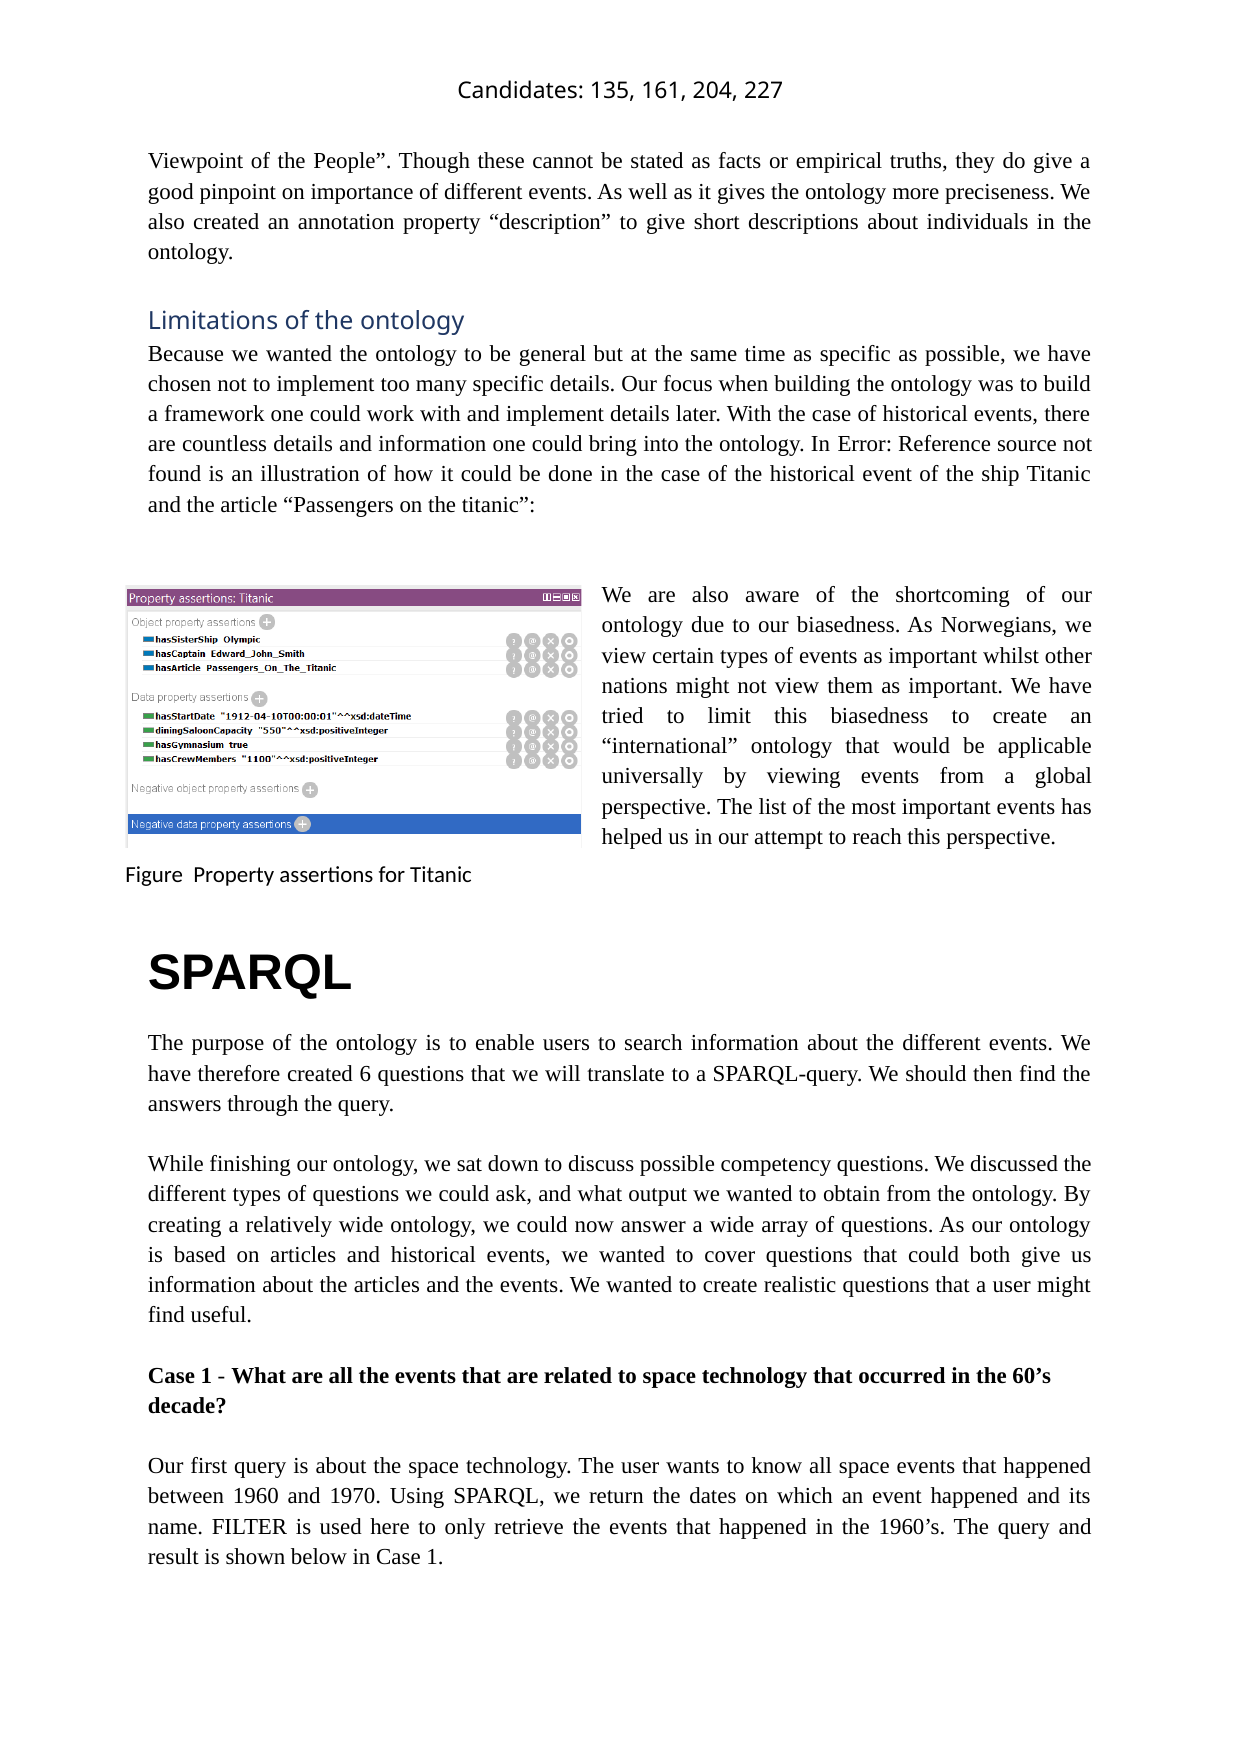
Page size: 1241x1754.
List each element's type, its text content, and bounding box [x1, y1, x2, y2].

text The purpose of the ontology is to enable users to search information about the different events. We have therefore created 6 questions that we will translate to a SPARQL-query. We should then find the answers through the query. [148, 1029, 1093, 1116]
text Our first query is about the space technology. The user wants to know all space events that happened between 1960 and 1970. Using SPARQL, we return the dates on which an event happened and its name. FILTER is used here to only retrieve the events that happened in the 1960’s. The query and result is shown below in Case 1. [148, 1452, 1093, 1569]
subtitle Limitations of the ontology [148, 303, 1093, 337]
text Because we wanted the ontology to be general but at the same time as specific as possible, we have chosen not to implement too many specific details. Our focus when building the ontology was to build a framework one could work with and implement details later. With the case of historical events, there are countless details and information one could bring into the ontology. In Figure 7 is an illustration of how it could be done in the case of the historical event of the ship Titanic and the article “Passengers on the titanic”: [148, 339, 1093, 517]
subtitle SPARQL [148, 943, 1093, 1000]
picture [125, 585, 584, 848]
text While finishing our ontology, we sat down to discuss possible competency questions. We discussed the different types of questions we could ask, and what output we wanted to obtain from the ontology. By creating a relatively wide ontology, we could now answer a wide array of questions. As our ontology is based on articles and historical events, we wanted to cover questions that could both give us information about the articles and the events. We wanted to create realistic questions that a user might find useful. [148, 1150, 1093, 1328]
text Case 1 - What are all the events that are related to space technology that occurred in the 60’s decade? [148, 1362, 1093, 1418]
text We are also aware of the shortcoming of our ontology due to our biasedness. As Norwegians, we view certain types of events as important whilst other nations might not view them as important. We have tried to limit this biasedness to create an “international” ontology that would be applicable universally by viewing events from a global perspective. The list of the most important events has helped us in our attempt to reach this perspective. [148, 581, 1093, 849]
text One data property that might stand out more than the others is the “hasImportance” property. This is a property which gives a value to a historical event to illustrate its importance in comparison to others. These values are based upon the article “The Most Important Events of the Century From the Viewpoint of the People”. Though these cannot be stated as facts or empirical truths, they do give a good pinpoint on importance of different events. As well as it gives the ontology more preciseness. We also created an annotation property “description” to give short descriptions about individuals in the ontology. [148, 148, 1093, 264]
